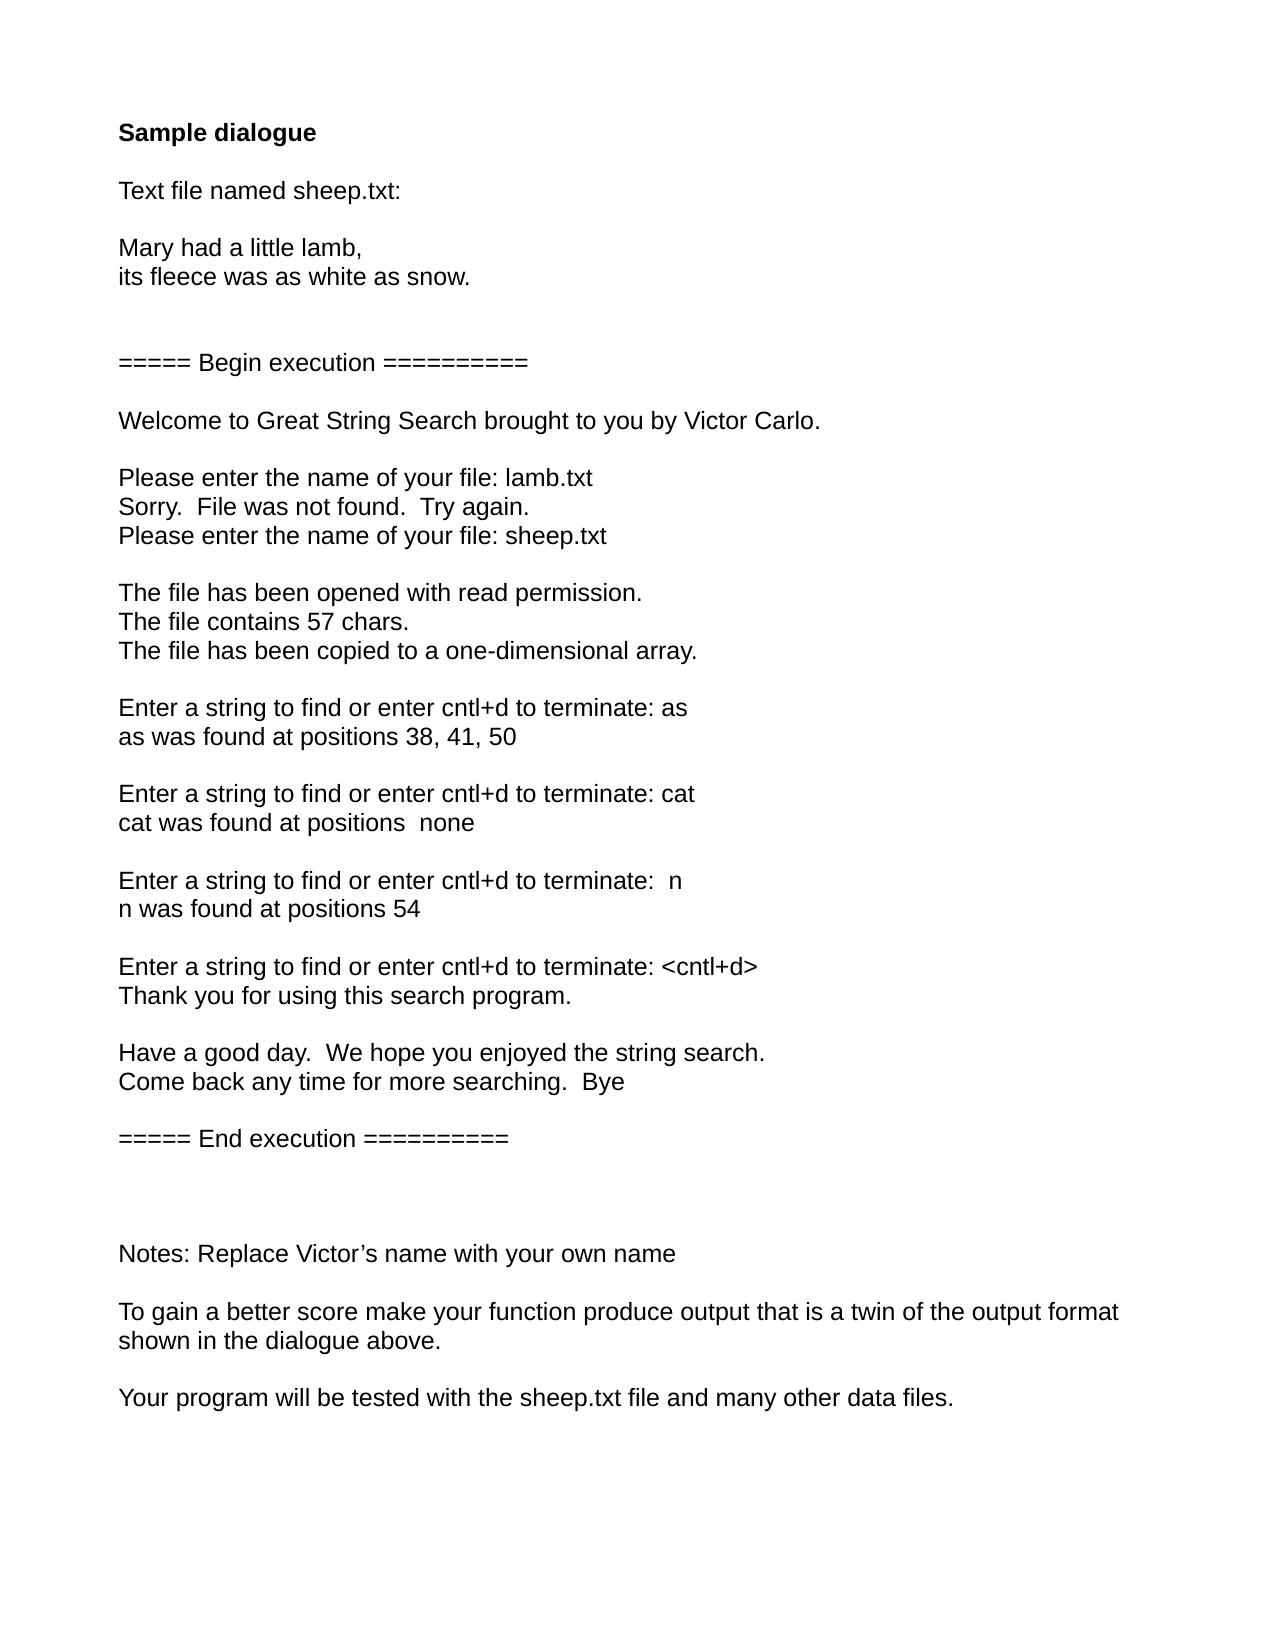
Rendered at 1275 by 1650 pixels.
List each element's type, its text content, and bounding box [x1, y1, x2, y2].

text The file contains 57 chars. [118, 607, 1157, 636]
text Come back any time for more searching. Bye [118, 1067, 1157, 1096]
text Your program will be tested with the sheep.txt file and many other data files. [118, 1383, 1157, 1412]
text Enter a string to find or enter cntl+d to terminate: as [118, 693, 1157, 722]
text Enter a string to find or enter cntl+d to terminate: cat [118, 779, 1157, 808]
text Enter a string to find or enter cntl+d to terminate: <cntl+d> [118, 952, 1157, 981]
text Text file named sheep.txt: [118, 176, 1157, 204]
text Please enter the name of your file: sheep.txt [118, 521, 1157, 549]
text its fleece was as white as snow. [118, 262, 1157, 291]
text To gain a better score make your function produce output that is a twin of the output format shown in the dialogue above. [118, 1297, 1157, 1354]
text Sorry. File was not found. Try again. [118, 492, 1157, 521]
text Enter a string to find or enter cntl+d to terminate: n [118, 866, 1157, 894]
text Thank you for using this search program. [118, 981, 1157, 1009]
text Notes: Replace Victor’s name with your own name [118, 1239, 1157, 1268]
text ===== End execution ========== [118, 1124, 1157, 1153]
text cat was found at positions none [118, 808, 1157, 837]
text Have a good day. We hope you enjoyed the string search. [118, 1038, 1157, 1067]
text n was found at positions 54 [118, 894, 1157, 923]
text Mary had a little lamb, [118, 233, 1157, 262]
text Sample dialogue [118, 118, 1157, 147]
text as was found at positions 38, 41, 50 [118, 722, 1157, 751]
text ===== Begin execution ========== [118, 348, 1157, 377]
text The file has been opened with read permission. [118, 578, 1157, 607]
text The file has been copied to a one-dimensional array. [118, 636, 1157, 664]
text Please enter the name of your file: lamb.txt [118, 463, 1157, 492]
text Welcome to Great String Search brought to you by Victor Carlo. [118, 406, 1157, 434]
